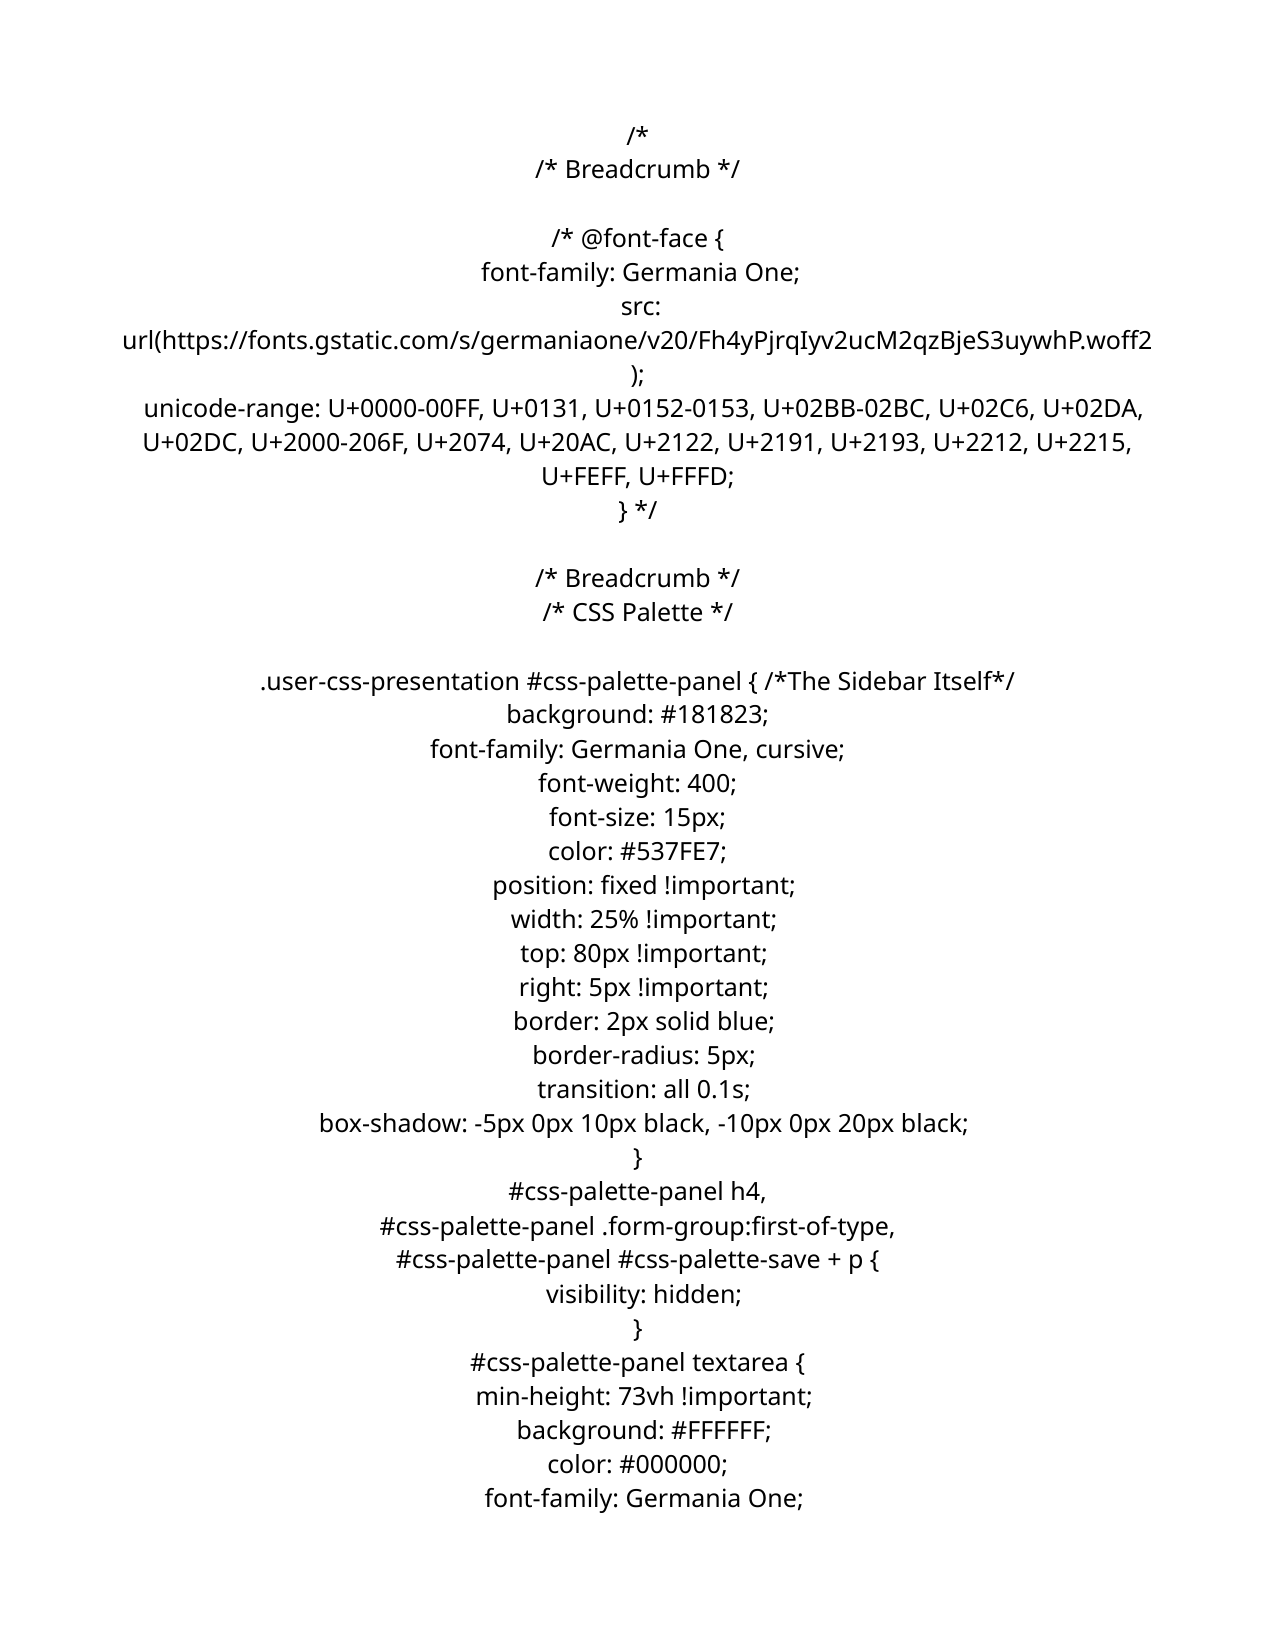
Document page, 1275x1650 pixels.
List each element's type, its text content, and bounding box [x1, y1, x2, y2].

text #css-palette-panel .form-group:first-of-type, [118, 1208, 1157, 1242]
text background: #FFFFFF; [118, 1412, 1157, 1447]
text transition: all 0.1s; [118, 1072, 1157, 1106]
text font-size: 15px; [118, 799, 1157, 833]
text top: 80px !important; [118, 936, 1157, 970]
text } [118, 1140, 1157, 1174]
text position: fixed !important; [118, 867, 1157, 902]
text width: 25% !important; [118, 902, 1157, 936]
text min-height: 73vh !important; [118, 1378, 1157, 1412]
text border: 2px solid blue; [118, 1004, 1157, 1038]
text #css-palette-panel #css-palette-save + p { [118, 1242, 1157, 1276]
text background: #181823; [118, 697, 1157, 731]
text /* @font-face { [118, 220, 1157, 254]
text visibility: hidden; [118, 1276, 1157, 1310]
text /* Breadcrumb */ [118, 561, 1157, 595]
text font-family: Germania One, cursive; [118, 731, 1157, 765]
text font-family: Germania One; [118, 1481, 1157, 1515]
text unicode-range: U+0000-00FF, U+0131, U+0152-0153, U+02BB-02BC, U+02C6, U+02DA, U+02DC, U+2000-206F, U+2074, U+20AC, U+2122, U+2191, U+2193, U+2212, U+2215, U+FEFF, U+FFFD; [118, 391, 1157, 493]
text box-shadow: -5px 0px 10px black, -10px 0px 20px black; [118, 1106, 1157, 1140]
text } [118, 1310, 1157, 1344]
text } */ [118, 493, 1157, 527]
text right: 5px !important; [118, 970, 1157, 1004]
text border-radius: 5px; [118, 1038, 1157, 1072]
text font-family: Germania One; [118, 254, 1157, 288]
text font-weight: 400; [118, 765, 1157, 799]
text #css-palette-panel textarea { [118, 1344, 1157, 1378]
text /* Breadcrumb */ [118, 152, 1157, 186]
text /* CSS Palette */ [118, 595, 1157, 629]
text /* [118, 118, 1157, 152]
text .user-css-presentation #css-palette-panel { /*The Sidebar Itself*/ [118, 663, 1157, 697]
text src: url(https://fonts.gstatic.com/s/germaniaone/v20/Fh4yPjrqIyv2ucM2qzBjeS3uywhP.woff2); [118, 288, 1157, 391]
text #css-palette-panel h4, [118, 1174, 1157, 1208]
text color: #000000; [118, 1447, 1157, 1481]
text color: #537FE7; [118, 833, 1157, 867]
